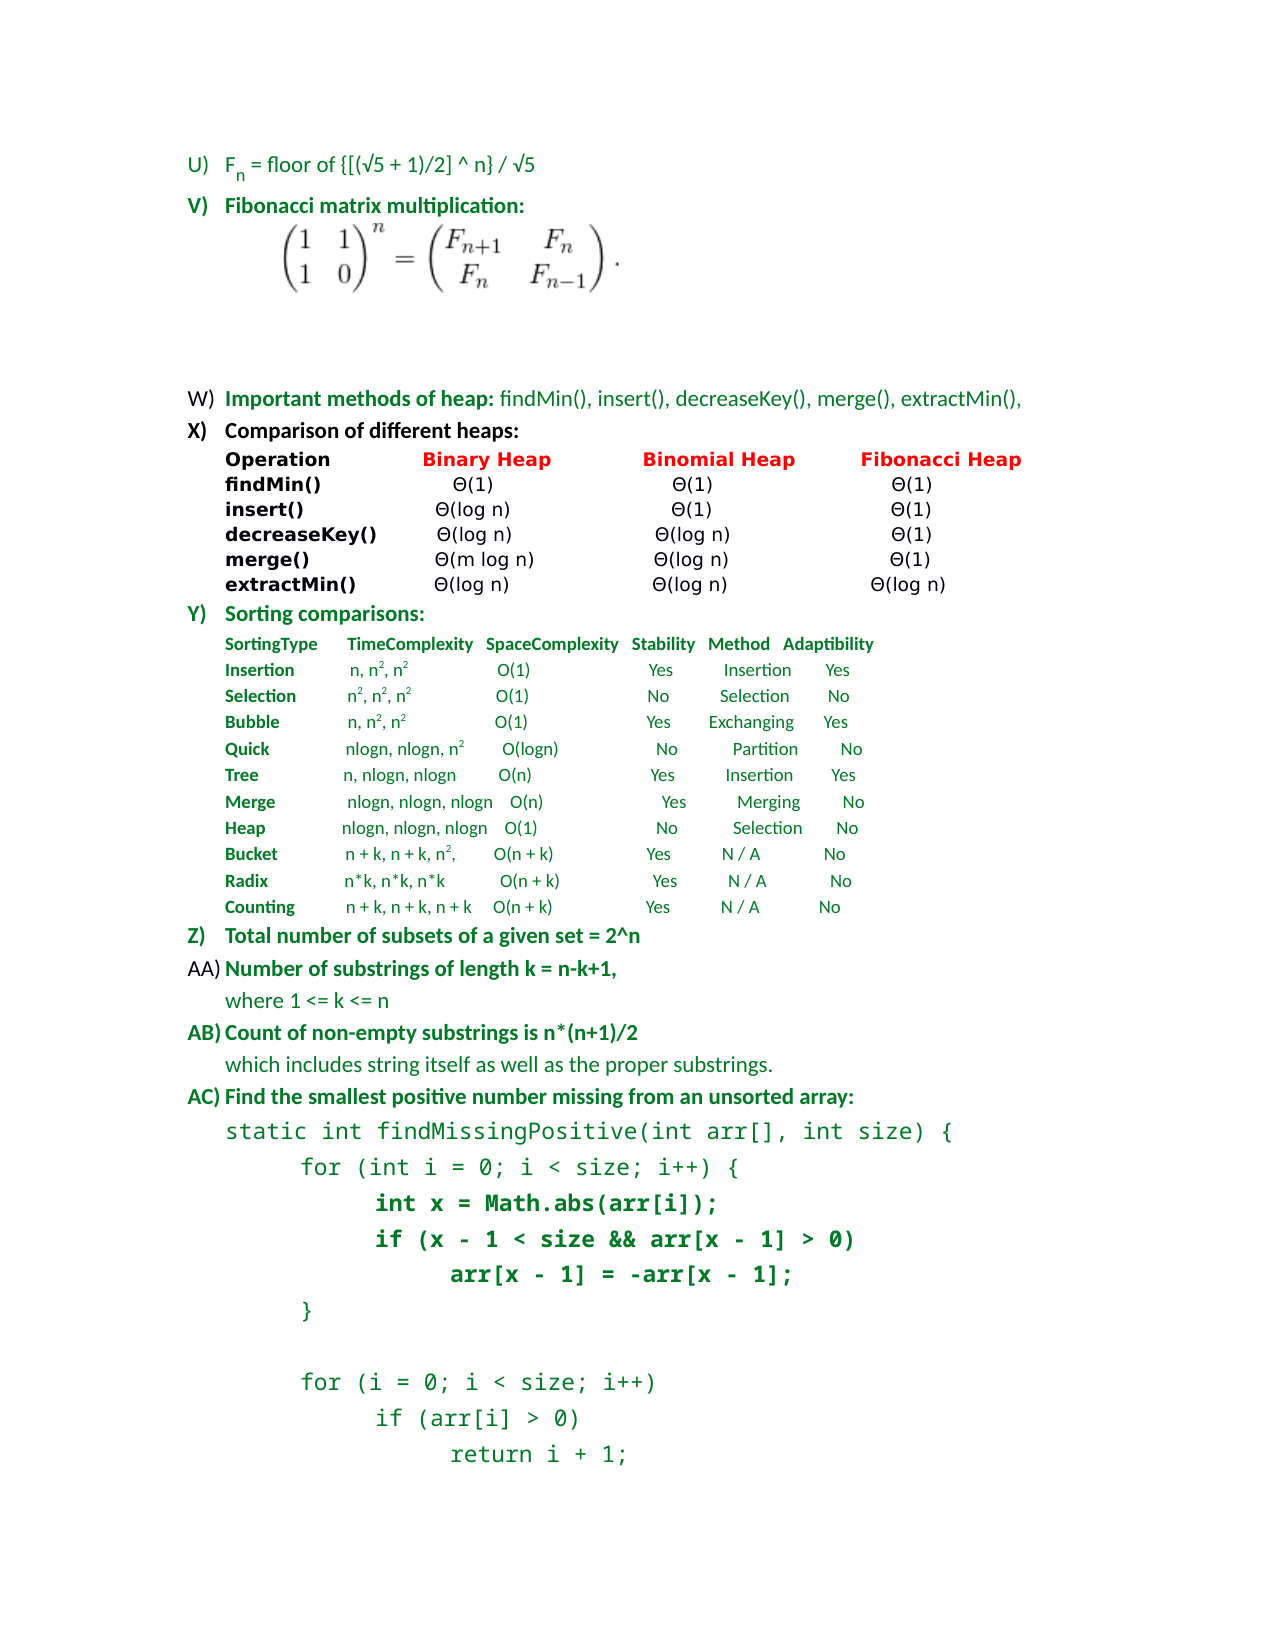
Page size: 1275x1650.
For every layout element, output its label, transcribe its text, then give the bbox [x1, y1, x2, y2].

list merge() Θ(m log n) Θ(log n) Θ(1) [187, 549, 1125, 571]
list if (arr[i] > 0) [187, 1402, 1125, 1433]
list Fibonacci matrix multiplication: [187, 191, 1125, 219]
list Selection n2, n2, n2 O(1) No Selection No [187, 684, 1125, 707]
list Insertion n, n2, n2 O(1) Yes Insertion Yes [187, 658, 1125, 681]
list Operation Binary Heap Binomial Heap Fibonacci Heap [187, 449, 1125, 471]
list Heap nlogn, nlogn, nlogn O(1) No Selection No [187, 816, 1125, 839]
list extractMin() Θ(log n) Θ(log n) Θ(log n) [187, 574, 1125, 596]
list Sorting comparisons: [187, 599, 1125, 627]
list if (x - 1 < size && arr[x - 1] > 0) [187, 1222, 1125, 1254]
list Fn = floor of {[(√5 + 1)/2] ^ n} / √5 [187, 150, 1125, 186]
list Merge nlogn, nlogn, nlogn O(n) Yes Merging No [187, 790, 1125, 813]
list return i + 1; [187, 1438, 1125, 1469]
list Count of non-empty substrings is n*(n+1)/2 [187, 1018, 1125, 1046]
list static int findMissingPositive(int arr[], int size) { [187, 1115, 1125, 1146]
list Bubble n, n2, n2 O(1) Yes Exchanging Yes [187, 711, 1125, 734]
list } [187, 1294, 1125, 1326]
list Bucket n + k, n + k, n2, O(n + k) Yes N / A No [187, 842, 1125, 865]
list Counting n + k, n + k, n + k O(n + k) Yes N / A No [187, 895, 1125, 918]
list Radix n*k, n*k, n*k O(n + k) Yes N / A No [187, 869, 1125, 892]
list Number of substrings of length k = n-k+1, [187, 954, 1125, 982]
list decreaseKey() Θ(log n) Θ(log n) Θ(1) [187, 524, 1125, 546]
list Comparison of different heaps: [187, 417, 1125, 445]
list Find the smallest positive number missing from an unsorted array: [187, 1082, 1125, 1111]
list insert() Θ(log n) Θ(1) Θ(1) [187, 499, 1125, 521]
list int x = Math.abs(arr[i]); [187, 1187, 1125, 1218]
list Important methods of heap: findMin(), insert(), decreaseKey(), merge(), extractMin(), [187, 384, 1125, 412]
list Total number of subsets of a given set = 2^n [187, 922, 1125, 949]
list Quick nlogn, nlogn, n2 O(logn) No Partition No [187, 737, 1125, 760]
list Tree n, nlogn, nlogn O(n) Yes Insertion Yes [187, 763, 1125, 786]
list which includes string itself as well as the proper substrings. [187, 1050, 1125, 1078]
list arr[x - 1] = -arr[x - 1]; [187, 1258, 1125, 1290]
list for (i = 0; i < size; i++) [187, 1366, 1125, 1397]
list SortingType TimeComplexity SpaceComplexity Stability Method Adaptibility [187, 632, 1125, 654]
list findMin() Θ(1) Θ(1) Θ(1) [187, 474, 1125, 496]
list for (int i = 0; i < size; i++) { [187, 1151, 1125, 1182]
list where 1 <= k <= n [187, 986, 1125, 1014]
picture [283, 223, 620, 293]
